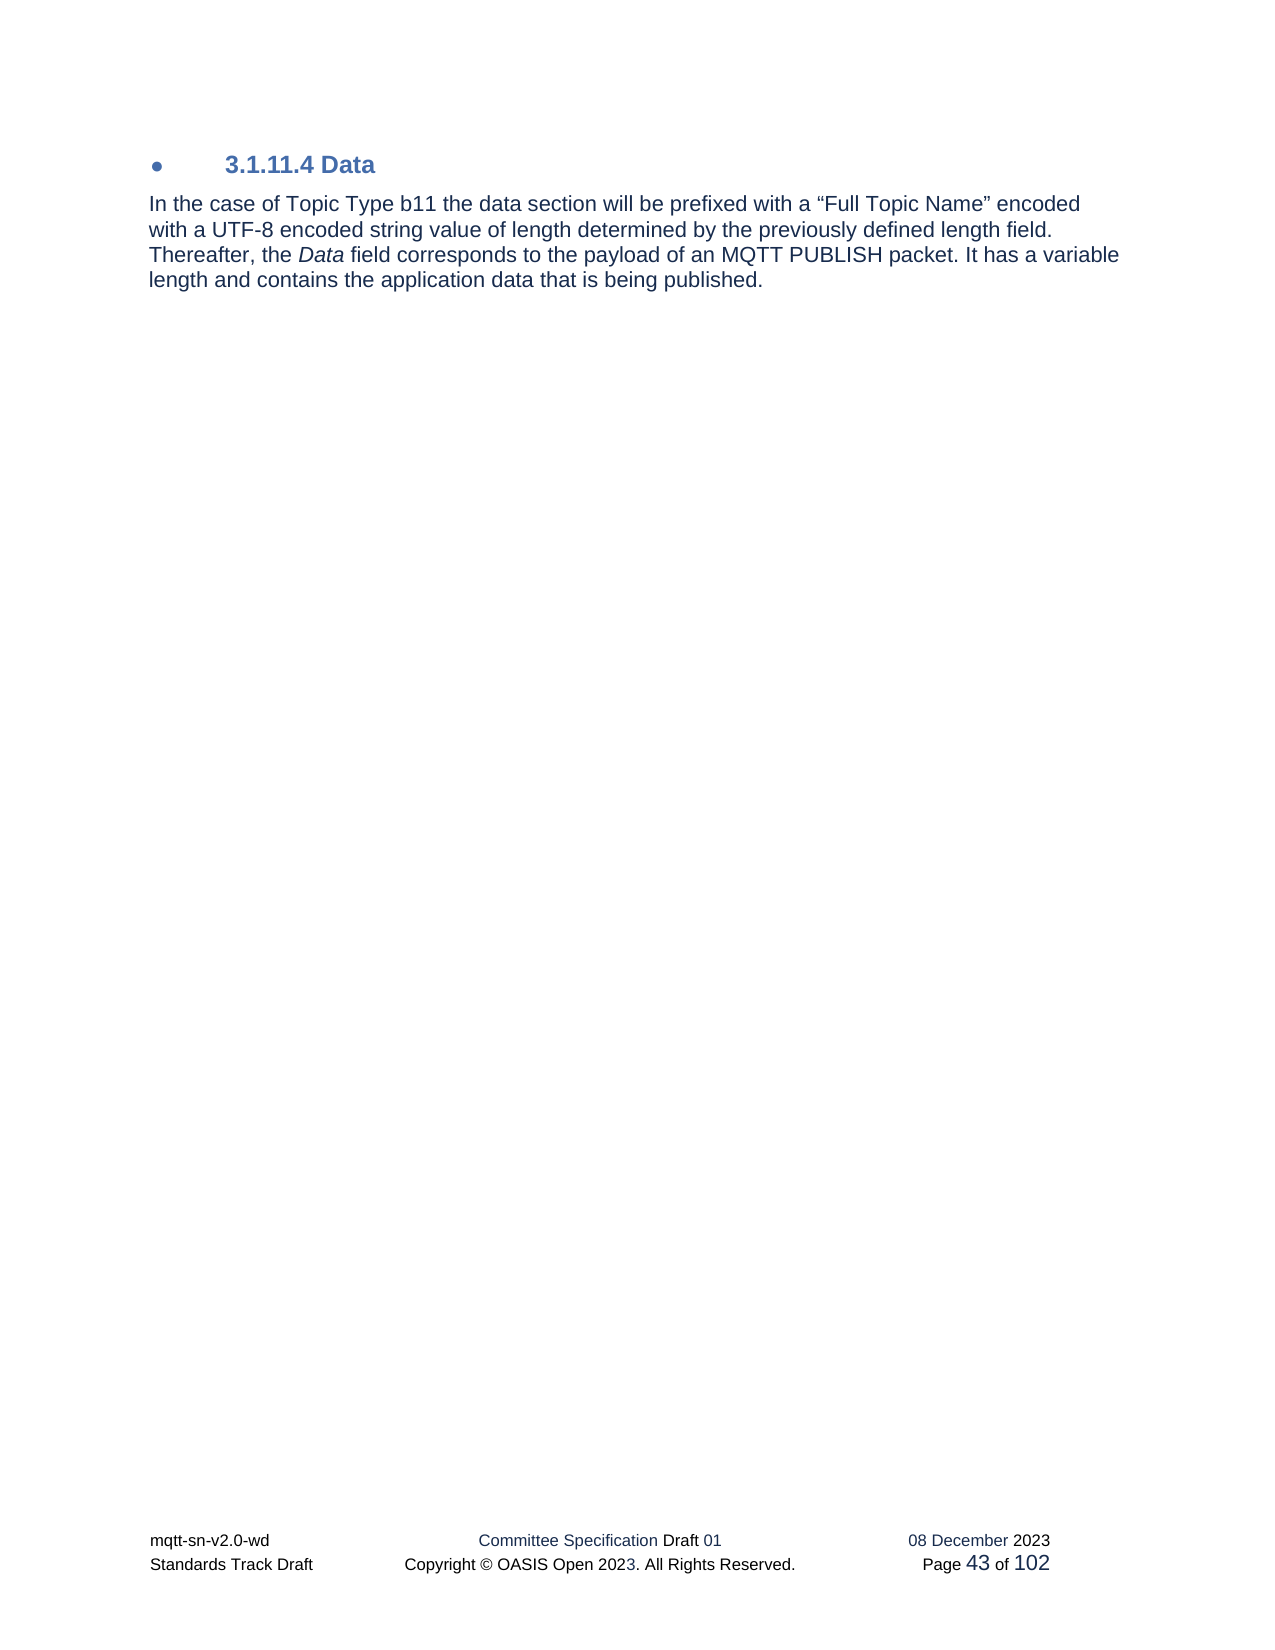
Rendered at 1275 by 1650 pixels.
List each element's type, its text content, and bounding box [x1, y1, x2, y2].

subtitle 3.1.11.4 Data [150, 150, 1124, 179]
text In the case of Topic Type b11 the data section will be prefixed with a “Full Topic Name” encoded with a UTF-8 encoded string value of length determined by the previously defined length field. Thereafter, the Data field corresponds to the payload of an MQTT PUBLISH packet. It has a variable length and contains the application data that is being published. [148, 191, 1124, 292]
